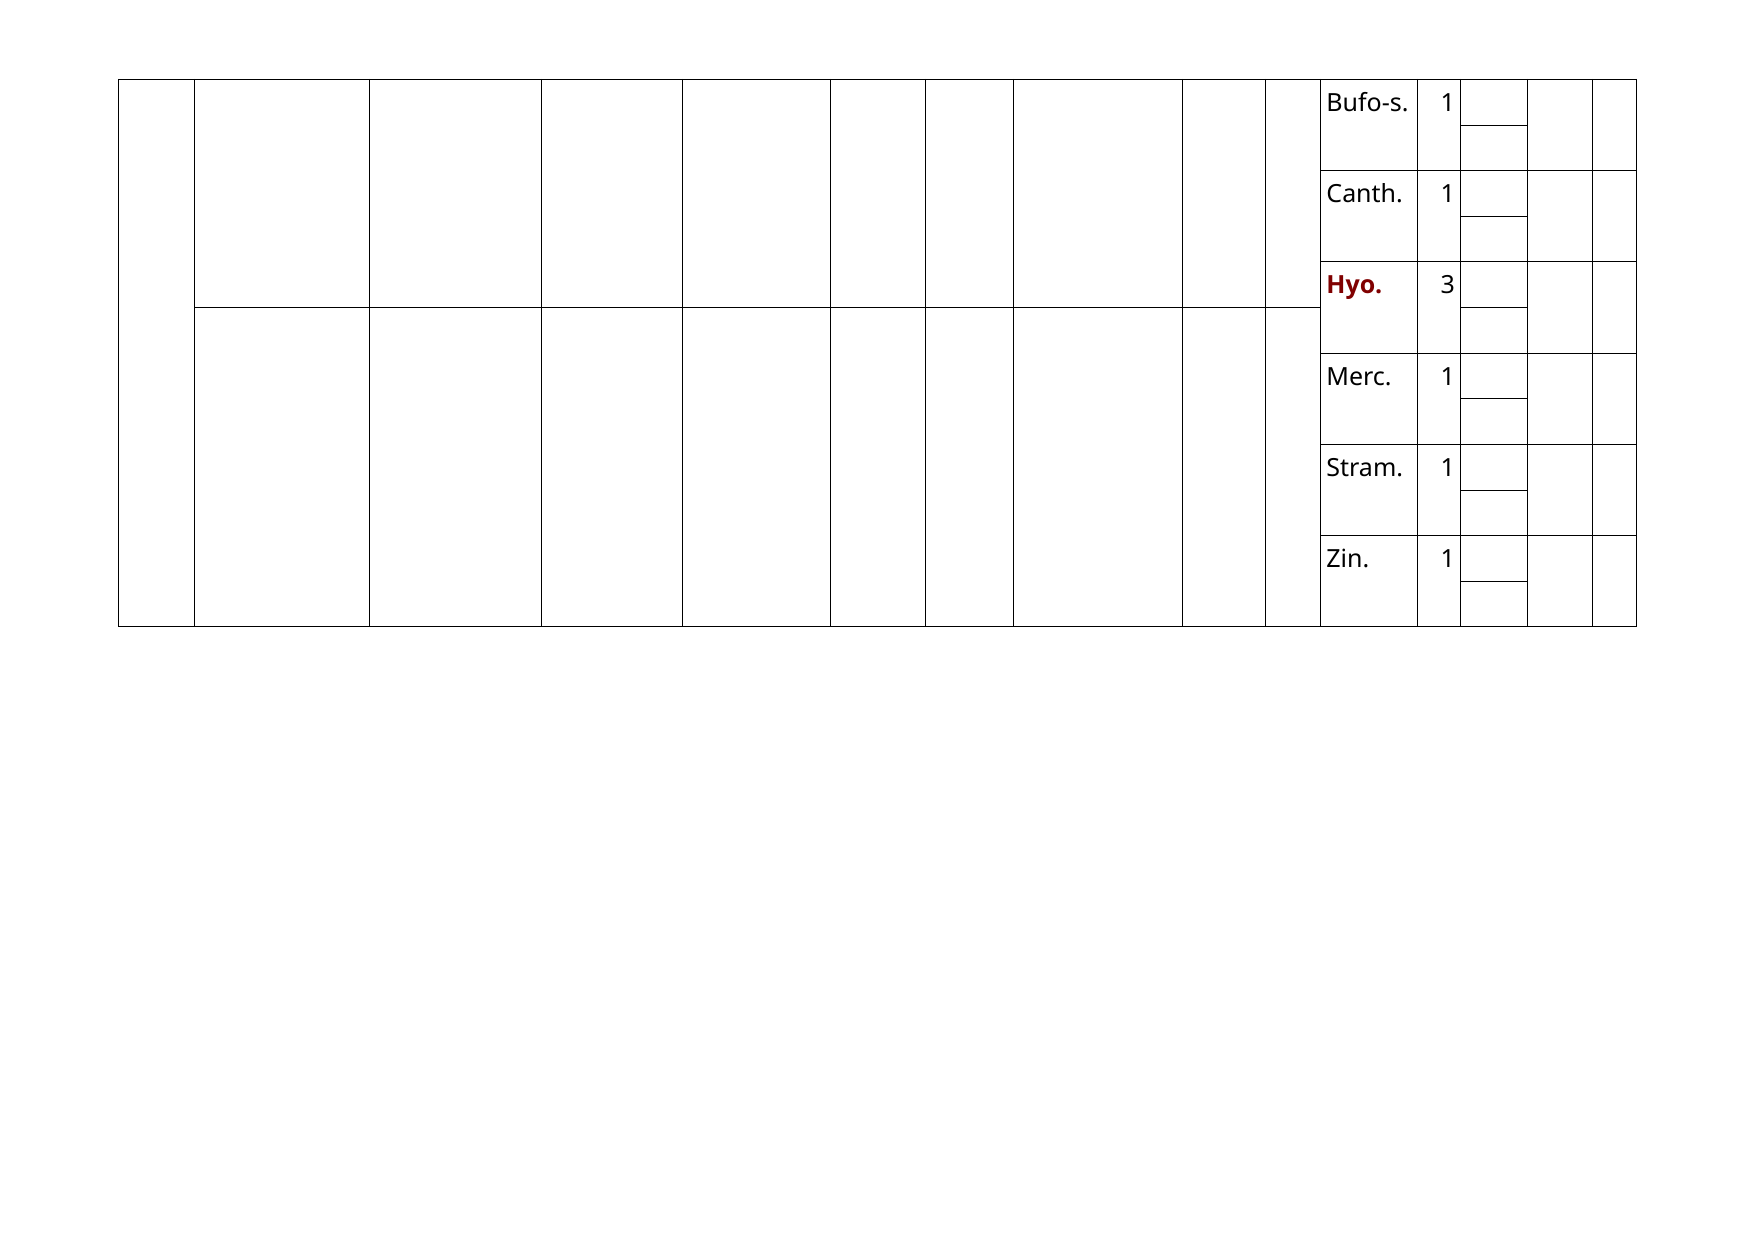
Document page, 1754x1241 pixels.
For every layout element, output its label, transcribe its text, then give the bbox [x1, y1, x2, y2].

table_cell [831, 80, 925, 307]
table_cell [1461, 80, 1527, 124]
table_cell [542, 80, 682, 307]
table_cell [1461, 582, 1527, 626]
table_cell Stram. [1321, 445, 1417, 535]
table_cell [1528, 262, 1592, 353]
table_cell [1014, 308, 1182, 626]
table_cell Merc. [1321, 354, 1417, 444]
table_cell [1461, 354, 1527, 398]
table_cell [1461, 126, 1527, 170]
table_cell [1593, 171, 1636, 261]
table_cell Hyo. [1321, 262, 1417, 353]
table_cell Zin. [1321, 536, 1417, 626]
table_cell 1 [1418, 445, 1460, 535]
table_cell [1461, 217, 1527, 261]
table_cell [926, 80, 1013, 307]
table_cell [926, 308, 1013, 626]
table_cell [1593, 262, 1636, 353]
table_cell 1 [1418, 80, 1460, 170]
table_cell [1461, 308, 1527, 353]
table_cell [1593, 445, 1636, 535]
table_cell [1593, 354, 1636, 444]
table_cell [370, 308, 541, 626]
table_cell [831, 308, 925, 626]
table_cell [542, 308, 682, 626]
table_cell [1528, 171, 1592, 261]
table_cell [119, 80, 194, 626]
table_cell Bufo-s. [1321, 80, 1417, 170]
table_cell 1 [1418, 354, 1460, 444]
table_cell [1528, 80, 1592, 170]
table_cell [1461, 262, 1527, 307]
table_cell [1528, 354, 1592, 444]
table_cell Canth. [1321, 171, 1417, 261]
table_cell [1461, 399, 1527, 444]
table_cell [1461, 536, 1527, 581]
table_cell 1 [1418, 171, 1460, 261]
table_cell [1461, 491, 1527, 535]
table_cell [683, 308, 830, 626]
table_cell [1183, 308, 1265, 626]
table_cell [683, 80, 830, 307]
table_cell [195, 80, 369, 307]
table_cell [1183, 80, 1265, 307]
table_cell 3 [1418, 262, 1460, 353]
table_cell [1461, 445, 1527, 489]
table_cell [1593, 536, 1636, 626]
table_cell [1528, 445, 1592, 535]
table_cell [370, 80, 541, 307]
table_cell [1461, 171, 1527, 216]
table_cell [1266, 308, 1320, 626]
table_cell [195, 308, 369, 626]
table_cell [1528, 536, 1592, 626]
table_cell [1266, 80, 1320, 307]
table_cell [1593, 80, 1636, 170]
table_cell [1014, 80, 1182, 307]
table_cell 1 [1418, 536, 1460, 626]
